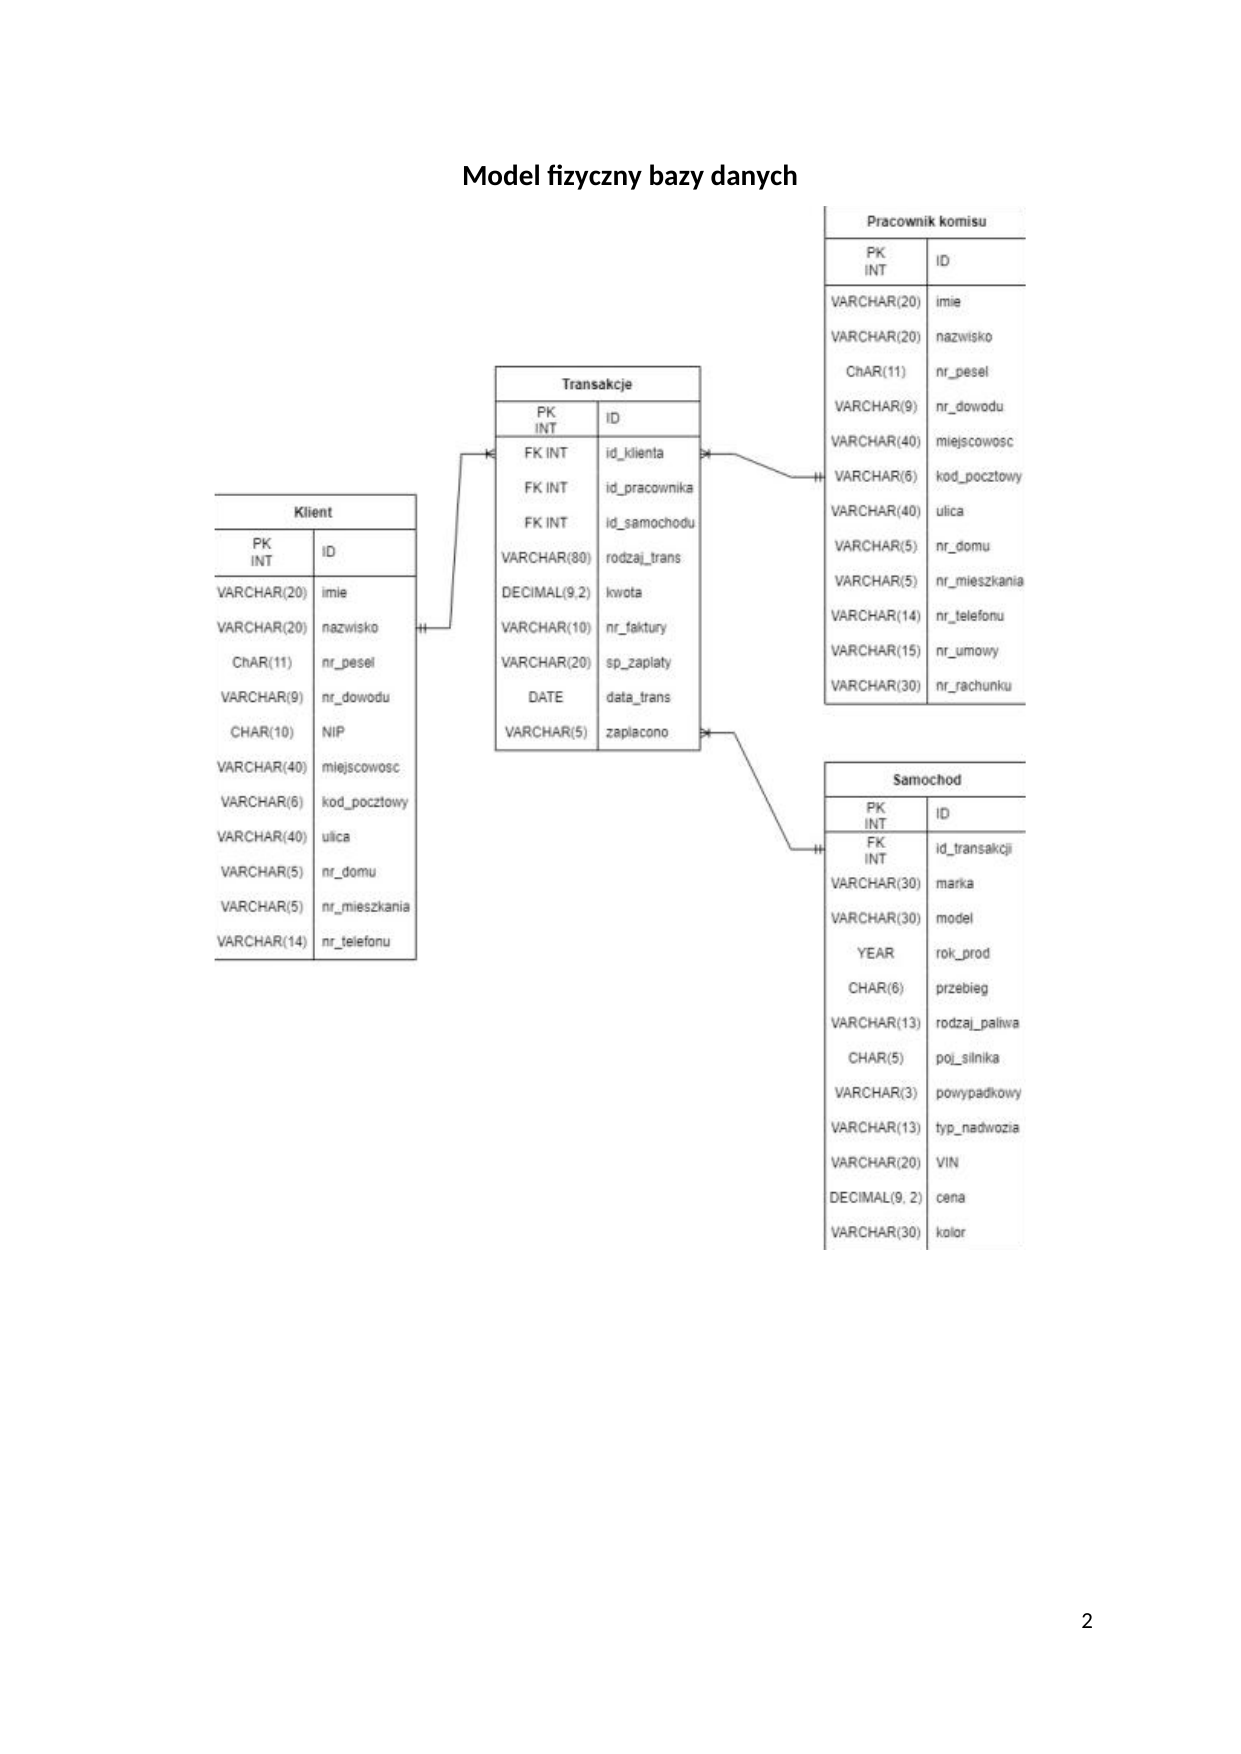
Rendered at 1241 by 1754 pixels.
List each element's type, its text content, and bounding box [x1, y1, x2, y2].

text Model fizyczny bazy danych [36, 157, 1223, 192]
